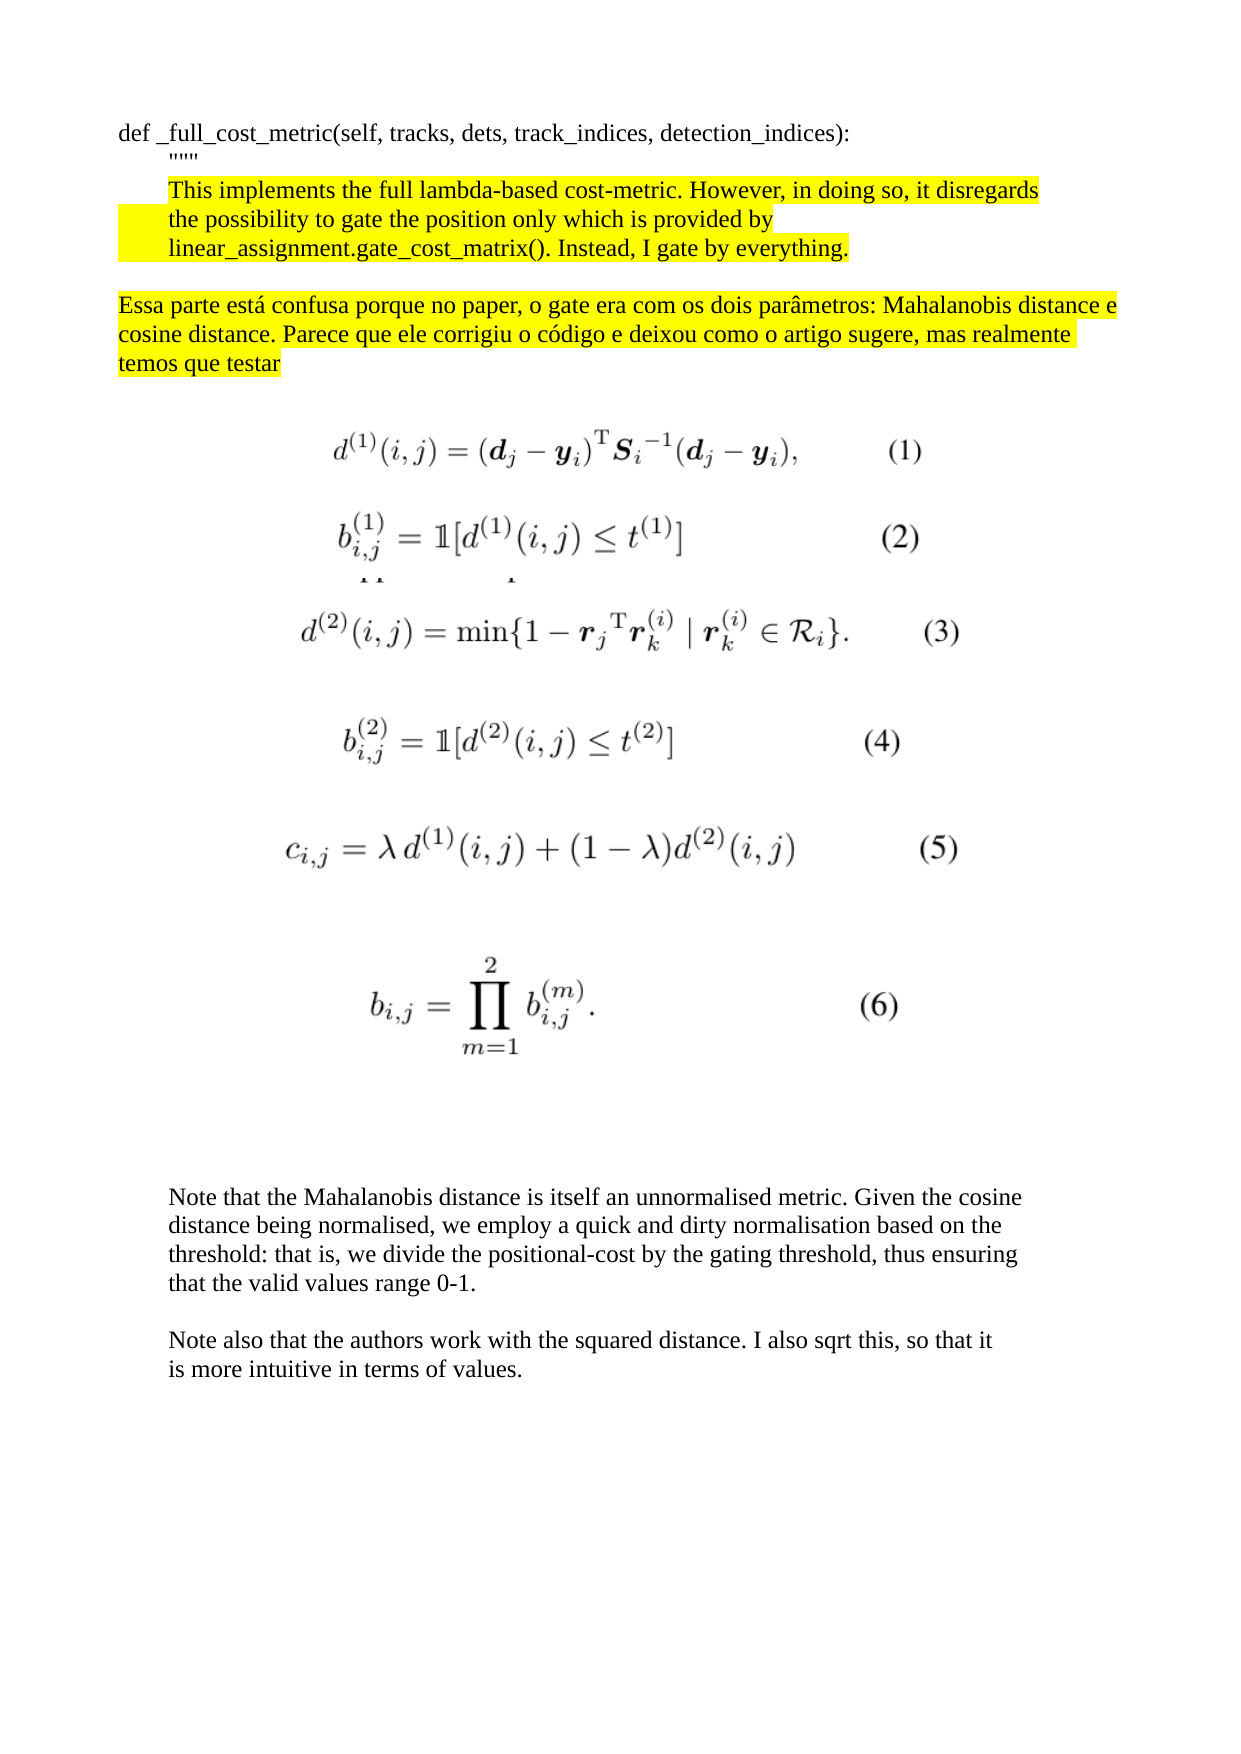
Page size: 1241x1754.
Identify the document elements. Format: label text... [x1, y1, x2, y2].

text threshold: that is, we divide the positional-cost by the gating threshold, thus ensuring [118, 1239, 1122, 1268]
picture [265, 808, 975, 892]
text """ [118, 147, 1122, 176]
text linear_assignment.gate_cost_matrix(). Instead, I gate by everything. [118, 233, 1122, 262]
picture [271, 491, 969, 671]
picture [301, 405, 939, 485]
text Note also that the authors work with the squared distance. I also sqrt this, so that it [118, 1326, 1122, 1354]
text This implements the full lambda-based cost-metric. However, in doing so, it disregards [118, 176, 1122, 204]
picture [336, 693, 904, 784]
picture [306, 926, 940, 1084]
text the possibility to gate the position only which is provided by [118, 204, 1122, 233]
text distance being normalised, we employ a quick and dirty normalisation based on the [118, 1211, 1122, 1239]
text Essa parte está confusa porque no paper, o gate era com os dois parâmetros: Mahalanobis distance e cosine distance. Parece que ele corrigiu o código e deixou como o artigo sugere, mas realmente temos que testar [118, 291, 1122, 377]
text is more intuitive in terms of values. [118, 1354, 1122, 1383]
text Note that the Mahalanobis distance is itself an unnormalised metric. Given the cosine [118, 1182, 1122, 1211]
text that the valid values range 0-1. [118, 1268, 1122, 1297]
text def _full_cost_metric(self, tracks, dets, track_indices, detection_indices): [118, 118, 1122, 147]
